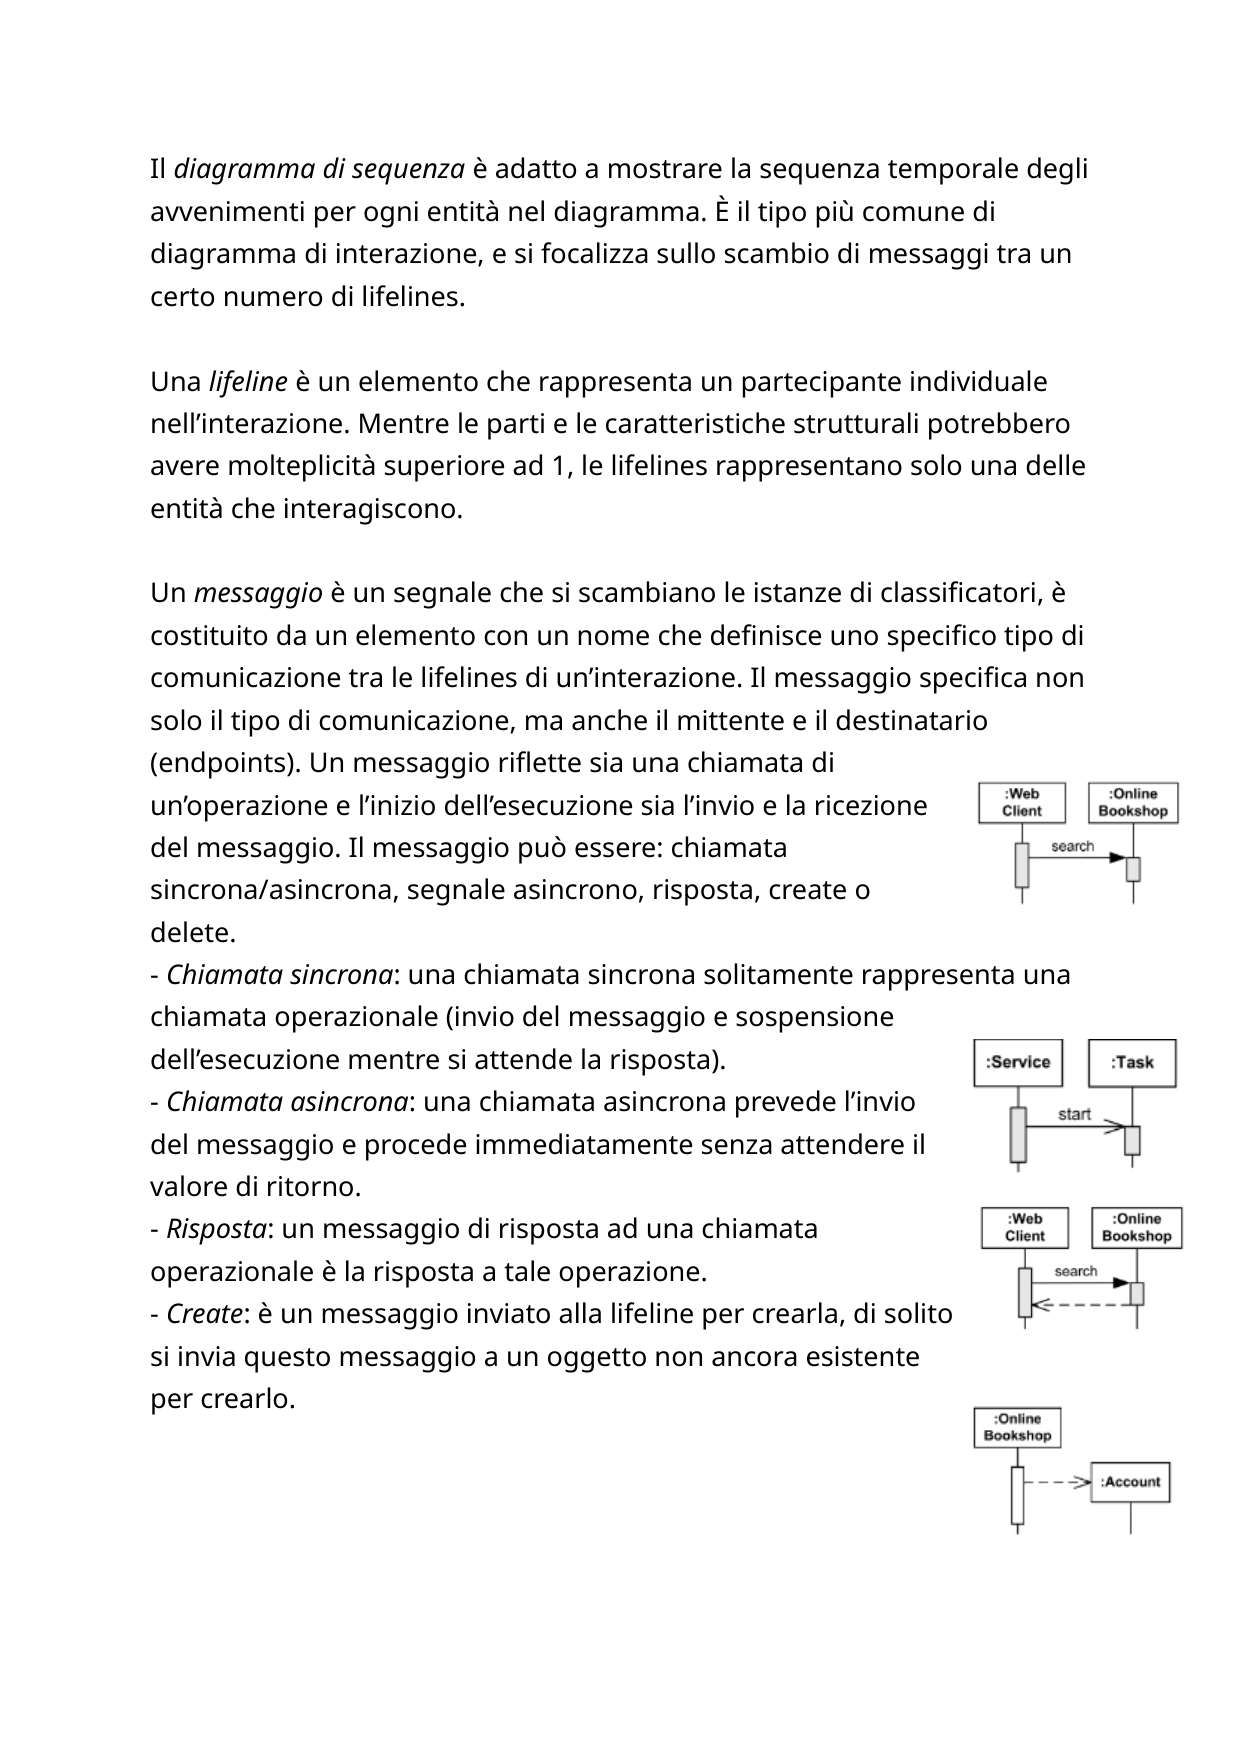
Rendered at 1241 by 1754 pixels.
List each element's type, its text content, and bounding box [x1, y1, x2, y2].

picture [968, 1406, 1175, 1539]
text - Chiamata asincrona: una chiamata asincrona prevede l’invio del messaggio e procede immediatamente senza attendere il valore di ritorno. [150, 1083, 1090, 1204]
text - Chiamata sincrona: una chiamata sincrona solitamente rappresenta una chiamata operazionale (invio del messaggio e sospensione dell’esecuzione mentre si attende la risposta). [150, 956, 1090, 1077]
picture [978, 1206, 1185, 1333]
text Un messaggio è un segnale che si scambiano le istanze di classificatori, è costituito da un elemento con un nome che definisce uno specifico tipo di comunicazione tra le lifelines di un’interazione. Il messaggio specifica non solo il tipo di comunicazione, ma anche il mittente e il destinatario (endpoints). Un messaggio riflette sia una chiamata di un’operazione e l’inizio dell’esecuzione sia l’invio e la ricezione del messaggio. Il messaggio può essere: chiamata sincrona/asincrona, segnale asincrono, risposta, create o delete. [150, 574, 1090, 950]
text Il diagramma di sequenza è adatto a mostrare la sequenza temporale degli avvenimenti per ogni entità nel diagramma. È il tipo più comune di diagramma di interazione, e si focalizza sullo scambio di messaggi tra un certo numero di lifelines. [150, 150, 1090, 314]
picture [976, 781, 1183, 909]
text - Create: è un messaggio inviato alla lifeline per crearla, di solito si invia questo messaggio a un oggetto non ancora esistente per crearlo. [150, 1295, 1090, 1416]
picture [971, 1039, 1178, 1177]
text - Risposta: un messaggio di risposta ad una chiamata operazionale è la risposta a tale operazione. [150, 1210, 978, 1289]
text Una lifeline è un elemento che rappresenta un partecipante individuale nell’interazione. Mentre le parti e le caratteristiche strutturali potrebbero avere molteplicità superiore ad 1, le lifelines rappresentano solo una delle entità che interagiscono. [150, 362, 1090, 526]
